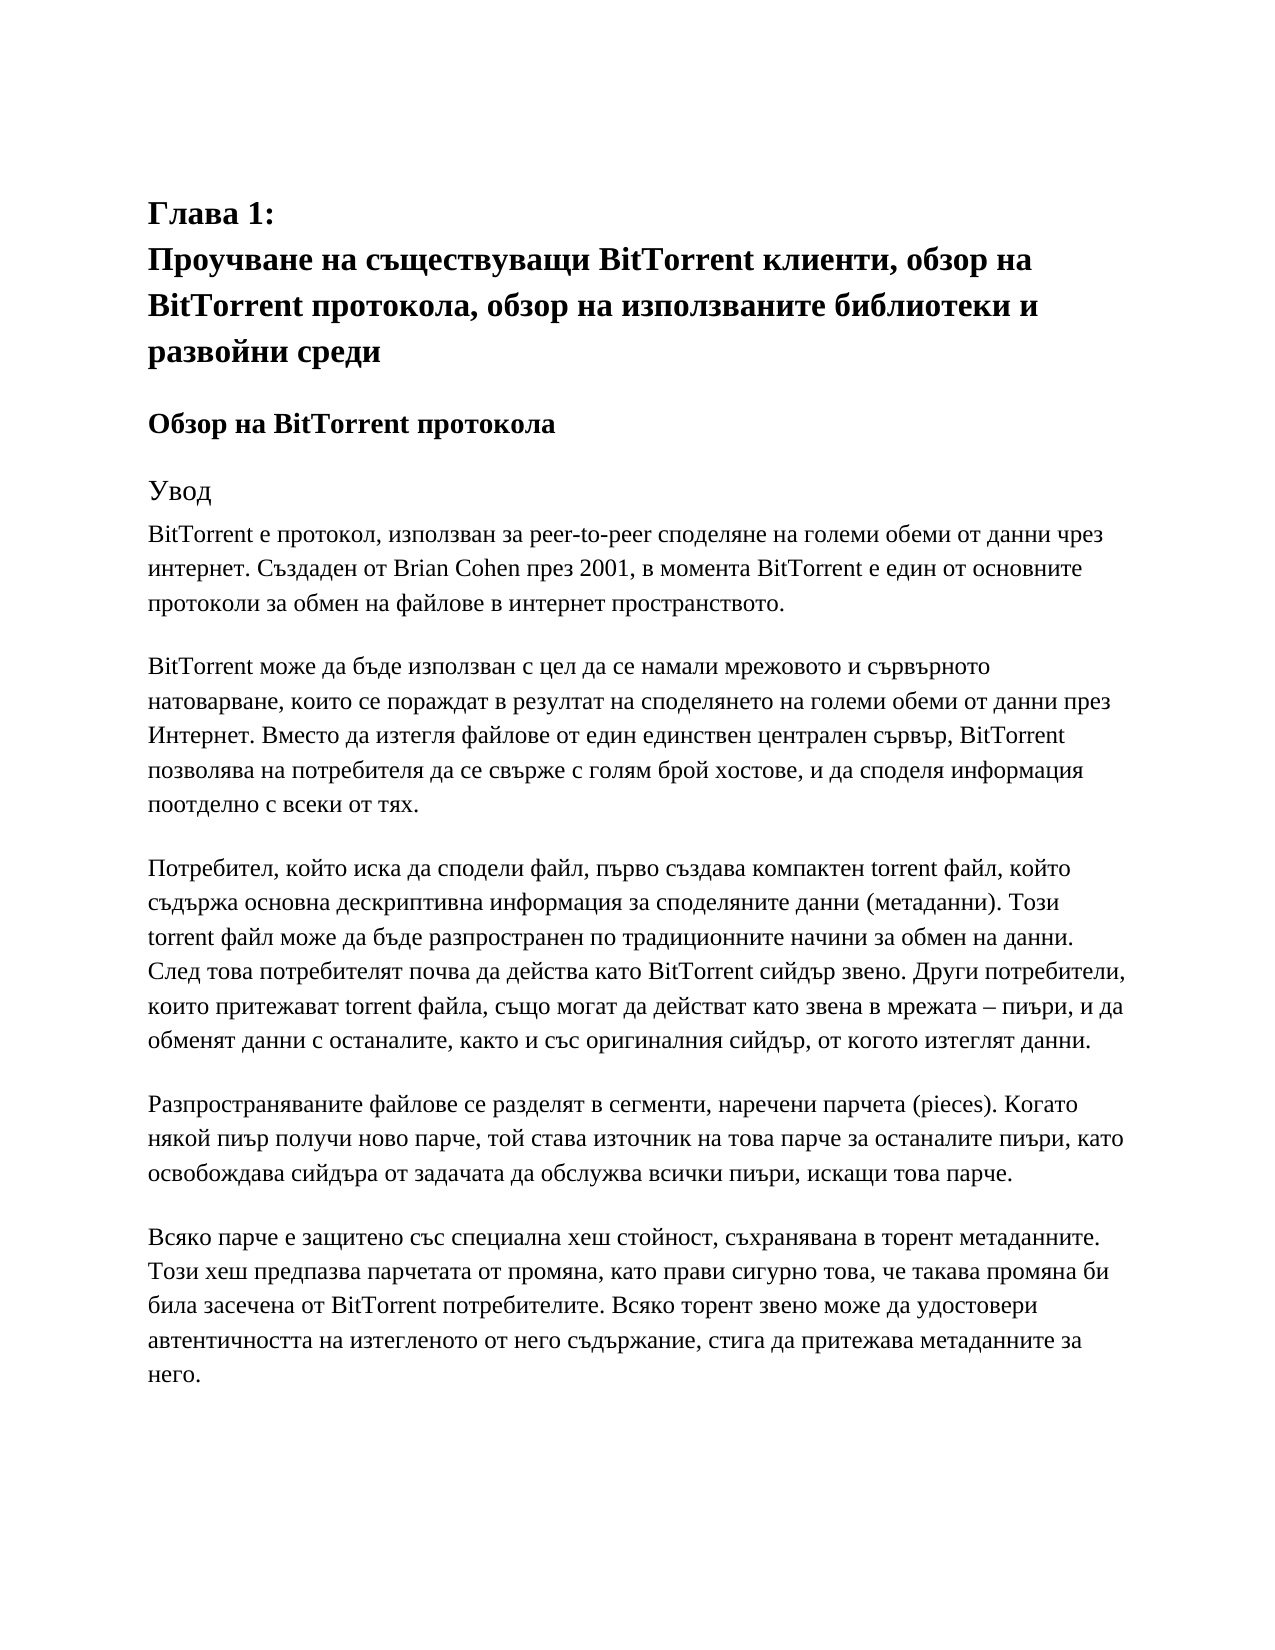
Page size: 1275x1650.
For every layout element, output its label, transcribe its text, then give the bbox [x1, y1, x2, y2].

text Всяко парче е защитено със специална хеш стойност, съхранявана в торент метаданните. Този хеш предпазва парчетата от промяна, като прави сигурно това, че такава промяна би била засечена от BitTorrent потребителите. Всяко торент звено може да удостовери автентичността на изтегленото от него съдържание, стига да притежава метаданните за него. [148, 1222, 1127, 1388]
text Увод [148, 473, 1127, 506]
text Обзор на BitTorrent протокола [148, 406, 1127, 439]
text Глава 1: [148, 193, 1127, 232]
text Проучване на съществуващи BitTorrent клиенти, обзор на BitTorrent протокола, обзор на използваните библиотеки и развойни среди [148, 239, 1127, 369]
text Потребител, който иска да сподели файл, първо създава компактен torrent файл, който съдържа основна дескриптивна информация за споделяните данни (метаданни). Този torrent файл може да бъде разпространен по традиционните начини за обмен на данни. След това потребителят почва да действа като BitTorrent сийдър звено. Други потребители, които притежават torrent файла, също могат да действат като звена в мрежата – пиъри, и да обменят данни с останалите, както и със оригиналния сийдър, от когото изтеглят данни. [148, 853, 1127, 1054]
text BitTorrent е протокол, използван за peer-to-peer споделяне на големи обеми от данни чрез интернет. Създаден от Brian Cohen през 2001, в момента BitTorrent е един от основните протоколи за обмен на файлове в интернет пространството. [148, 519, 1127, 617]
text BitTorrent може да бъде използван с цел да се намали мрежовото и сървърното натоварване, които се пораждат в резултат на споделянето на големи обеми от данни през Интернет. Вместо да изтегля файлове от един единствен централен сървър, BitTorrent позволява на потребителя да се свърже с голям брой хостове, и да споделя информация поотделно с всеки от тях. [148, 651, 1127, 818]
text Разпространяваните файлове се разделят в сегменти, наречени парчета (pieces). Когато някой пиър получи ново парче, той става източник на това парче за останалите пиъри, като освобождава сийдъра от задачата да обслужва всички пиъри, искащи това парче. [148, 1089, 1127, 1187]
